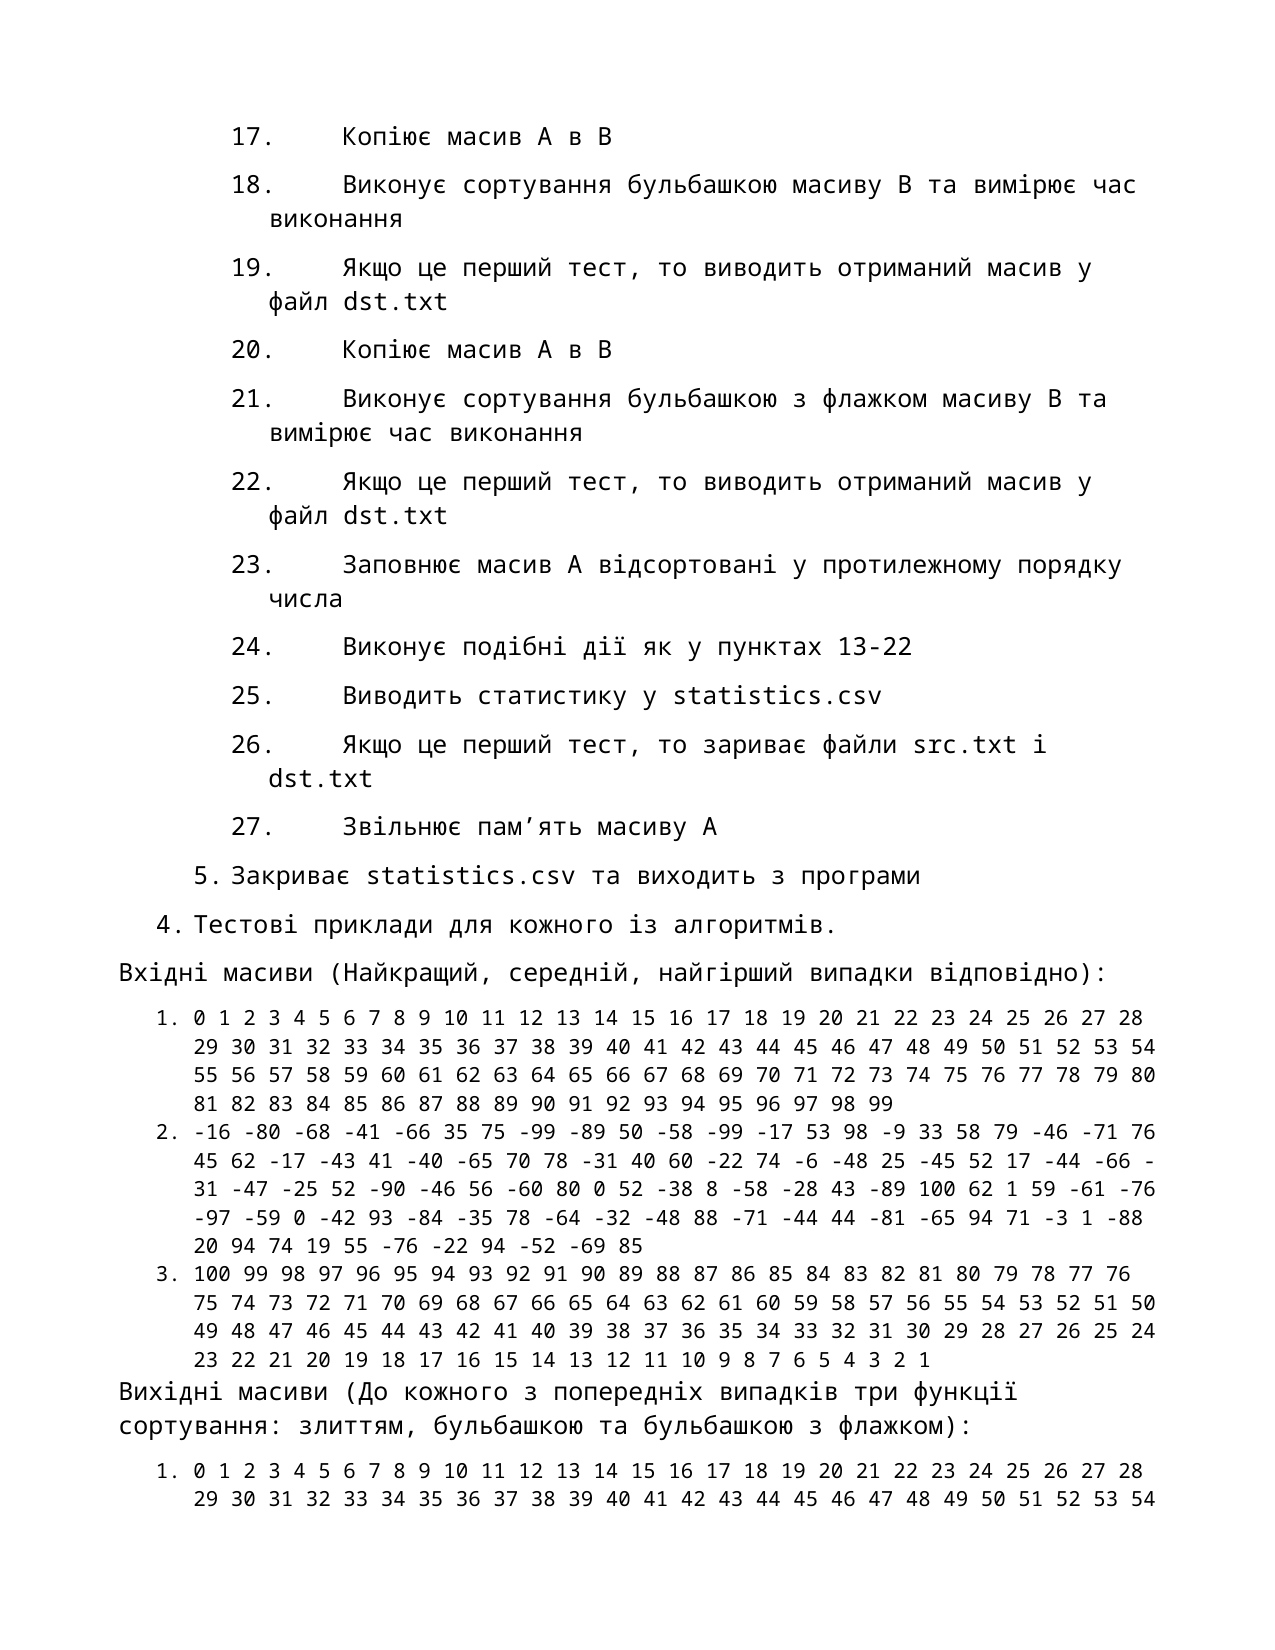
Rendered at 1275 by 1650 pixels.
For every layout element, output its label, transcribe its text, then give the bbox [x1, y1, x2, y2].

list Виконує сортування бульбашкою масиву B та вимірює час виконання [231, 167, 1157, 235]
list Звільнює пам’ять масиву A [231, 809, 1157, 843]
list Виконує подібні дії як у пунктах 13-22 [231, 629, 1157, 663]
list Закриває statistics.csv та виходить з програми [193, 858, 1157, 892]
list -16 -80 -68 -41 -66 35 75 -99 -89 50 -58 -99 -17 53 98 -9 33 58 79 -46 -71 76 45 62 -17 -43 41 -40 -65 70 78 -31 40 60 -22 74 -6 -48 25 -45 52 17 -44 -66 -31 -47 -25 52 -90 -46 56 -60 80 0 52 -38 8 -58 -28 43 -89 100 62 1 59 -61 -76 -97 -59 0 -42 93 -84 -35 78 -64 -32 -48 88 -71 -44 44 -81 -65 94 71 -3 1 -88 20 94 74 19 55 -76 -22 94 -52 -69 85 [156, 1117, 1157, 1259]
list Копіює масив A в B [231, 118, 1157, 152]
list Якщо це перший тест, то зариває файли src.txt і dst.txt [231, 726, 1157, 794]
list Якщо це перший тест, то виводить отриманий масив у файл dst.txt [231, 463, 1157, 532]
list Копіює масив A в B [231, 332, 1157, 366]
list Тестові приклади для кожного із алгоритмів. [156, 906, 1157, 940]
list 0 1 2 3 4 5 6 7 8 9 10 11 12 13 14 15 16 17 18 19 20 21 22 23 24 25 26 27 28 29 30 31 32 33 34 35 36 37 38 39 40 41 42 43 44 45 46 47 48 49 50 51 52 53 54 [156, 1456, 1157, 1513]
list Заповнює масив A відсортовані у протилежному порядку числа [231, 546, 1157, 614]
list Виконує сортування бульбашкою з флажком масиву B та вимірює час виконання [231, 381, 1157, 449]
list Виводить статистику у statistics.csv [231, 678, 1157, 712]
list Вхідні масиви (Найкращий, середній, найгірший випадки відповідно): [118, 955, 1157, 989]
list 0 1 2 3 4 5 6 7 8 9 10 11 12 13 14 15 16 17 18 19 20 21 22 23 24 25 26 27 28 29 30 31 32 33 34 35 36 37 38 39 40 41 42 43 44 45 46 47 48 49 50 51 52 53 54 55 56 57 58 59 60 61 62 63 64 65 66 67 68 69 70 71 72 73 74 75 76 77 78 79 80 81 82 83 84 85 86 87 88 89 90 91 92 93 94 95 96 97 98 99 [156, 1003, 1157, 1117]
text Вихідні масиви (До кожного з попередніх випадків три функції сортування: злиттям, бульбашкою та бульбашкою з флажком): [118, 1373, 1157, 1441]
list 100 99 98 97 96 95 94 93 92 91 90 89 88 87 86 85 84 83 82 81 80 79 78 77 76 75 74 73 72 71 70 69 68 67 66 65 64 63 62 61 60 59 58 57 56 55 54 53 52 51 50 49 48 47 46 45 44 43 42 41 40 39 38 37 36 35 34 33 32 31 30 29 28 27 26 25 24 23 22 21 20 19 18 17 16 15 14 13 12 11 10 9 8 7 6 5 4 3 2 1 [156, 1259, 1157, 1373]
list Якщо це перший тест, то виводить отриманий масив у файл dst.txt [231, 249, 1157, 318]
